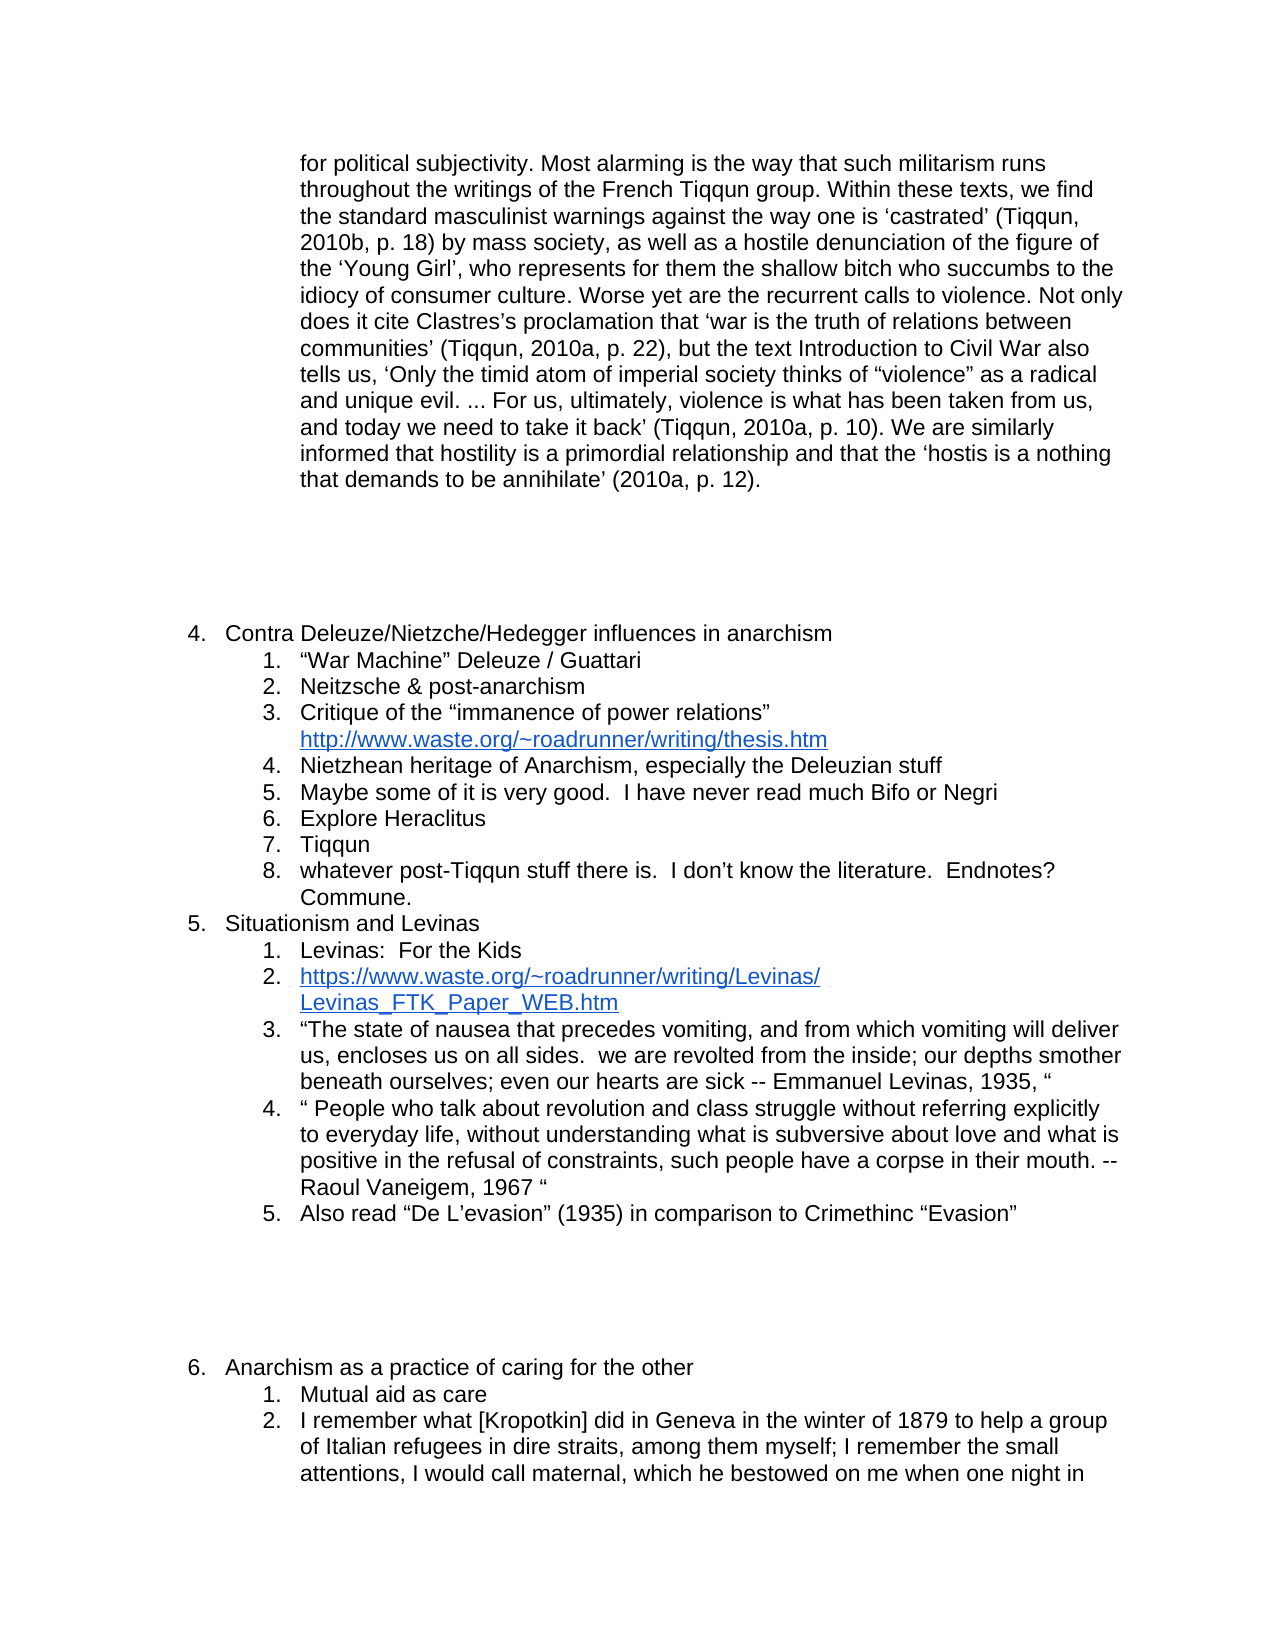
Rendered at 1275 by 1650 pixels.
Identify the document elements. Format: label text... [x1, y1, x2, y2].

list Levinas: For the Kids [262, 937, 1125, 963]
list Situationism and Levinas [187, 910, 1125, 937]
list “ People who talk about revolution and class struggle without referring explicitly to everyday life, without understanding what is subversive about love and what is positive in the refusal of constraints, such people have a corpse in their mouth. -- Raoul Vaneigem, 1967 “ [262, 1095, 1125, 1200]
list Nietzhean heritage of Anarchism, especially the Deleuzian stuff [262, 752, 1125, 778]
list Contra Deleuze/Nietzche/Hedegger influences in anarchism [187, 620, 1125, 647]
list Critique of the “immanence of power relations” http://www.waste.org/~roadrunner/writing/thesis.htm [262, 699, 1125, 752]
list https://www.waste.org/~roadrunner/writing/Levinas/Levinas_FTK_Paper_WEB.htm [262, 963, 1125, 1016]
list I remember what [Kropotkin] did in Geneva in the winter of 1879 to help a group of Italian refugees in dire straits, among them myself; I remember the small attentions, I would call maternal, which he bestowed on me when one night in [262, 1407, 1125, 1486]
list for political subjectivity. Most alarming is the way that such militarism runs throughout the writings of the French Tiqqun group. Within these texts, we find the standard masculinist warnings against the way one is ‘castrated’ (Tiqqun, 2010b, p. 18) by mass society, as well as a hostile denunciation of the figure of the ‘Young Girl’, who represents for them the shallow bitch who succumbs to the idiocy of consumer culture. Worse yet are the recurrent calls to violence. Not only does it cite Clastres’s proclamation that ‘war is the truth of relations between communities’ (Tiqqun, 2010a, p. 22), but the text Introduction to Civil War also tells us, ‘Only the timid atom of imperial society thinks of “violence” as a radical and unique evil. ... For us, ultimately, violence is what has been taken from us, and today we need to take it back’ (Tiqqun, 2010a, p. 10). We are similarly informed that hostility is a primordial relationship and that the ‘hostis is a nothing that demands to be annihilate’ (2010a, p. 12). [262, 150, 1125, 493]
list “The state of nausea that precedes vomiting, and from which vomiting will deliver us, encloses us on all sides. we are revolted from the inside; our depths smother beneath ourselves; even our hearts are sick -- Emmanuel Levinas, 1935, “ [262, 1016, 1125, 1095]
list “War Machine” Deleuze / Guattari [262, 647, 1125, 673]
list Neitzsche & post-anarchism [262, 673, 1125, 699]
list Explore Heraclitus [262, 805, 1125, 831]
list Also read “De L’evasion” (1935) in comparison to Crimethinc “Evasion” [262, 1200, 1125, 1226]
list Tiqqun [262, 831, 1125, 857]
list Maybe some of it is very good. I have never read much Bifo or Negri [262, 778, 1125, 805]
list Anarchism as a practice of caring for the other [187, 1354, 1125, 1381]
list whatever post-Tiqqun stuff there is. I don’t know the literature. Endnotes? Commune. [262, 857, 1125, 910]
list Mutual aid as care [262, 1381, 1125, 1407]
